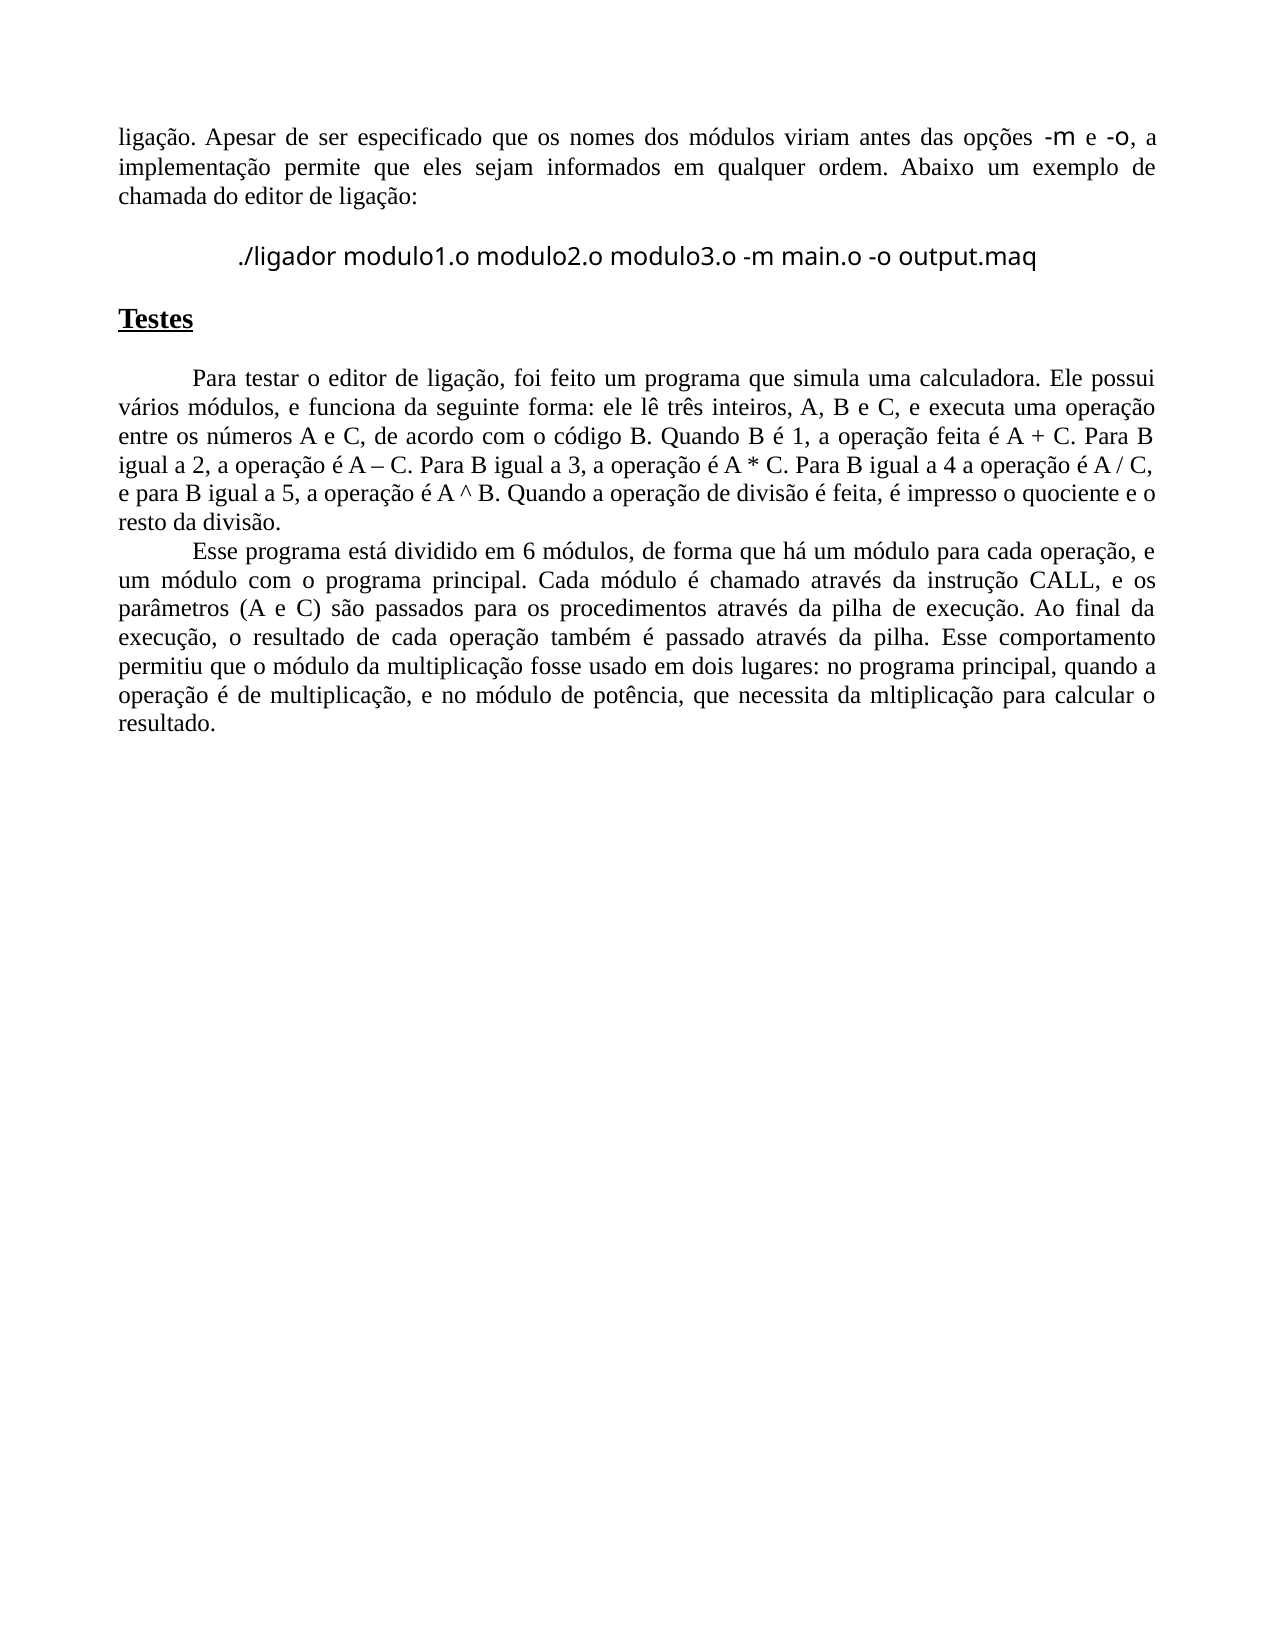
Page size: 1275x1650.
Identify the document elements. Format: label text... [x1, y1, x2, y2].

text Esse programa está dividido em 6 módulos, de forma que há um módulo para cada operação, e um módulo com o programa principal. Cada módulo é chamado através da instrução CALL, e os parâmetros (A e C) são passados para os procedimentos através da pilha de execução. Ao final da execução, o resultado de cada operação também é passado através da pilha. Esse comportamento permitiu que o módulo da multiplicação fosse usado em dois lugares: no programa principal, quando a operação é de multiplicação, e no módulo de potência, que necessita da mltiplicação para calcular o resultado. [118, 536, 1157, 737]
text Testes [118, 301, 1157, 335]
text ligação. Apesar de ser especificado que os nomes dos módulos viriam antes das opções -m e -o, a implementação permite que eles sejam informados em qualquer ordem. Abaixo um exemplo de chamada do editor de ligação: [118, 118, 1157, 210]
text Para testar o editor de ligação, foi feito um programa que simula uma calculadora. Ele possui vários módulos, e funciona da seguinte forma: ele lê três inteiros, A, B e C, e executa uma operação entre os números A e C, de acordo com o código B. Quando B é 1, a operação feita é A + C. Para B igual a 2, a operação é A – C. Para B igual a 3, a operação é A * C. Para B igual a 4 a operação é A / C, e para B igual a 5, a operação é A ^ B. Quando a operação de divisão é feita, é impresso o quociente e o resto da divisão. [118, 363, 1157, 536]
text ./ligador modulo1.o modulo2.o modulo3.o -m main.o -o output.maq [118, 238, 1157, 272]
